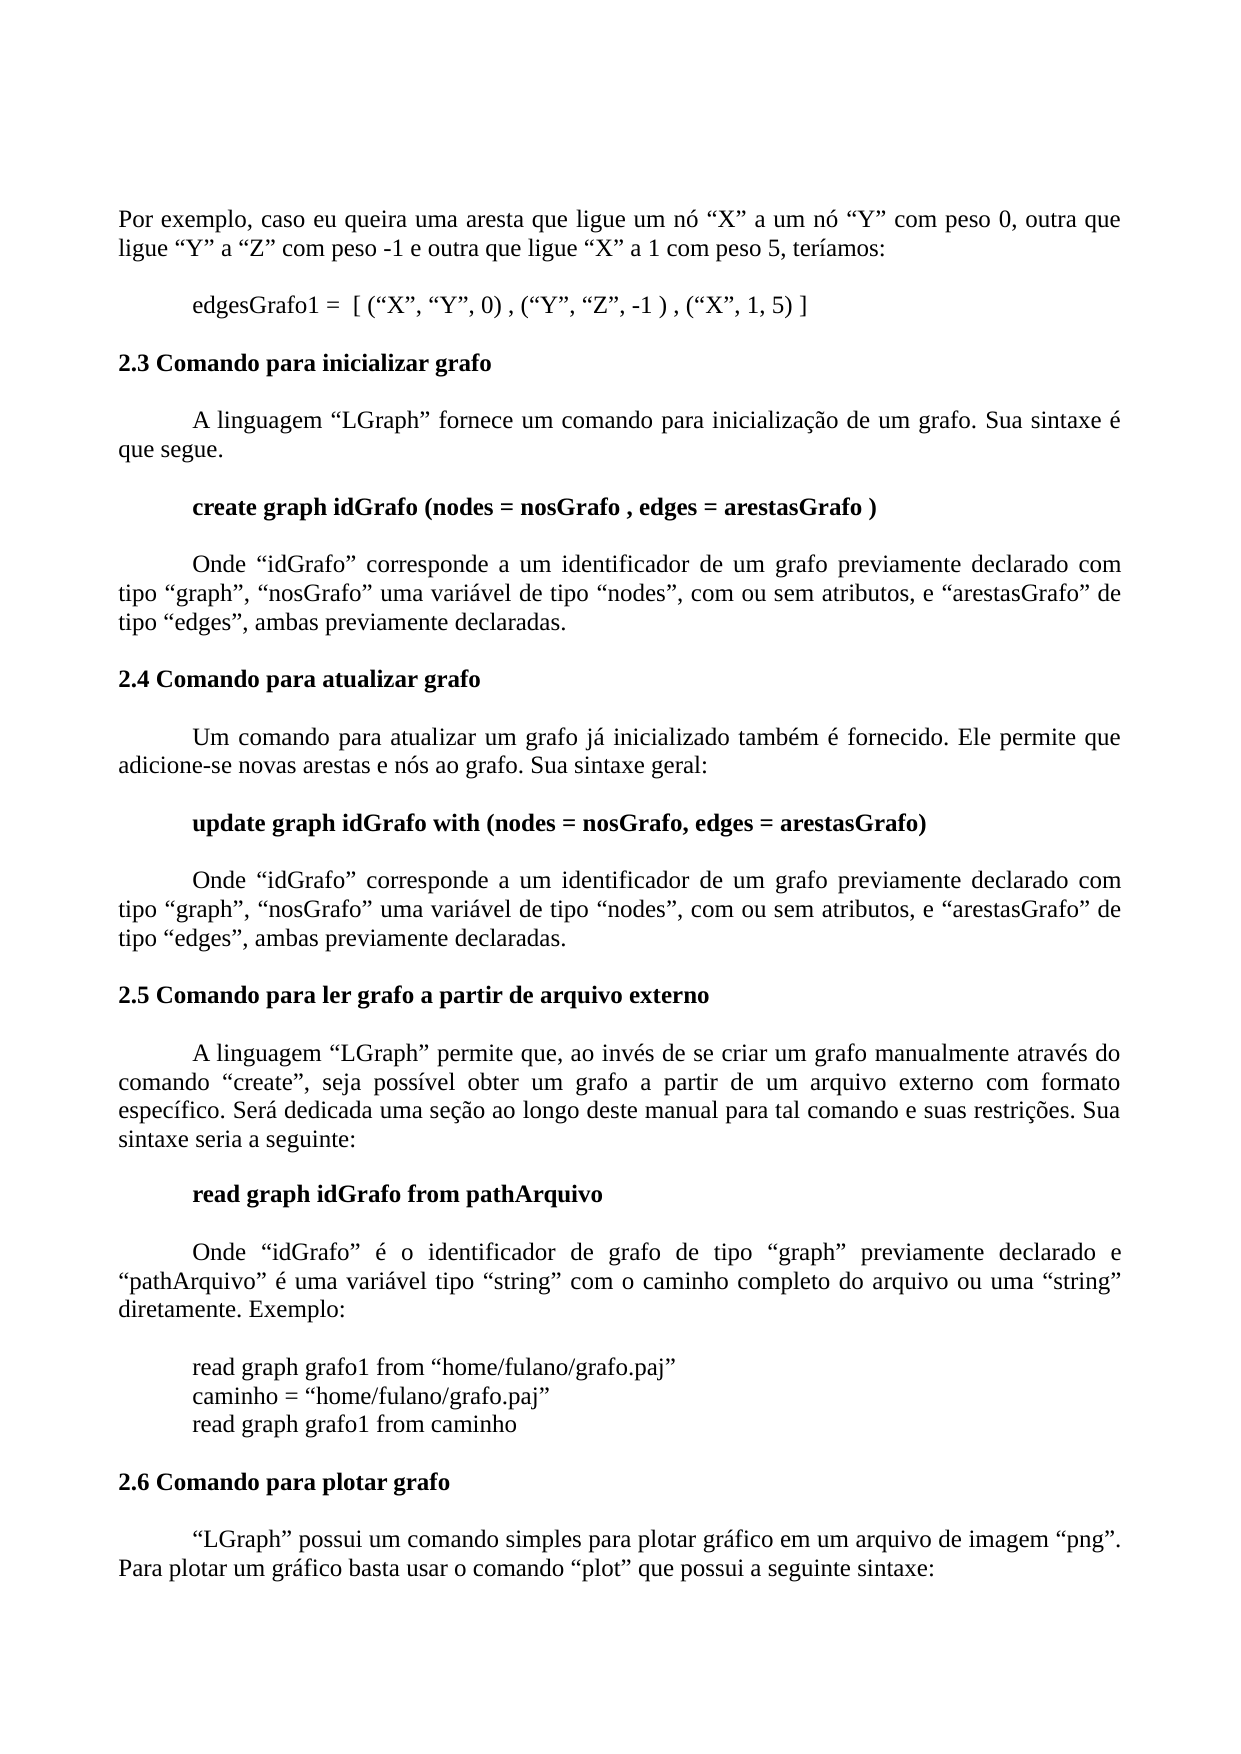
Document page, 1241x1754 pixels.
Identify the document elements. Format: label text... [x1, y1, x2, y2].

text Por exemplo, caso eu queira uma aresta que ligue um nó “X” a um nó “Y” com peso 0, outra que ligue “Y” a “Z” com peso -1 e outra que ligue “X” a 1 com peso 5, teríamos: [118, 204, 1122, 262]
text “LGraph” possui um comando simples para plotar gráfico em um arquivo de imagem “png”. Para plotar um gráfico basta usar o comando “plot” que possui a seguinte sintaxe: [118, 1524, 1122, 1582]
text 2.4 Comando para atualizar grafo [118, 664, 1122, 693]
text Onde “idGrafo” corresponde a um identificador de um grafo previamente declarado com tipo “graph”, “nosGrafo” uma variável de tipo “nodes”, com ou sem atributos, e “arestasGrafo” de tipo “edges”, ambas previamente declaradas. [118, 549, 1122, 636]
text read graph grafo1 from caminho [118, 1409, 1122, 1438]
text 2.6 Comando para plotar grafo [118, 1467, 1122, 1496]
text edgesGrafo1 = [ (“X”, “Y”, 0) , (“Y”, “Z”, -1 ) , (“X”, 1, 5) ] [118, 291, 1122, 319]
text 2.3 Comando para inicializar grafo [118, 348, 1122, 377]
text read graph grafo1 from “home/fulano/grafo.paj” [118, 1352, 1122, 1381]
text Um comando para atualizar um grafo já inicializado também é fornecido. Ele permite que adicione-se novas arestas e nós ao grafo. Sua sintaxe geral: [118, 722, 1122, 779]
text update graph idGrafo with (nodes = nosGrafo, edges = arestasGrafo) [118, 808, 1122, 837]
text A linguagem “LGraph” fornece um comando para inicialização de um grafo. Sua sintaxe é que segue. [118, 406, 1122, 463]
text caminho = “home/fulano/grafo.paj” [118, 1381, 1122, 1409]
text Onde “idGrafo” corresponde a um identificador de um grafo previamente declarado com tipo “graph”, “nosGrafo” uma variável de tipo “nodes”, com ou sem atributos, e “arestasGrafo” de tipo “edges”, ambas previamente declaradas. [118, 866, 1122, 952]
text Onde “idGrafo” é o identificador de grafo de tipo “graph” previamente declarado e “pathArquivo” é uma variável tipo “string” com o caminho completo do arquivo ou uma “string” diretamente. Exemplo: [118, 1237, 1122, 1323]
text A linguagem “LGraph” permite que, ao invés de se criar um grafo manualmente através do comando “create”, seja possível obter um grafo a partir de um arquivo externo com formato específico. Será dedicada uma seção ao longo deste manual para tal comando e suas restrições. Sua sintaxe seria a seguinte: [118, 1038, 1122, 1153]
text 2.5 Comando para ler grafo a partir de arquivo externo [118, 981, 1122, 1009]
text read graph idGrafo from pathArquivo [118, 1179, 1122, 1208]
text create graph idGrafo (nodes = nosGrafo , edges = arestasGrafo ) [118, 492, 1122, 521]
